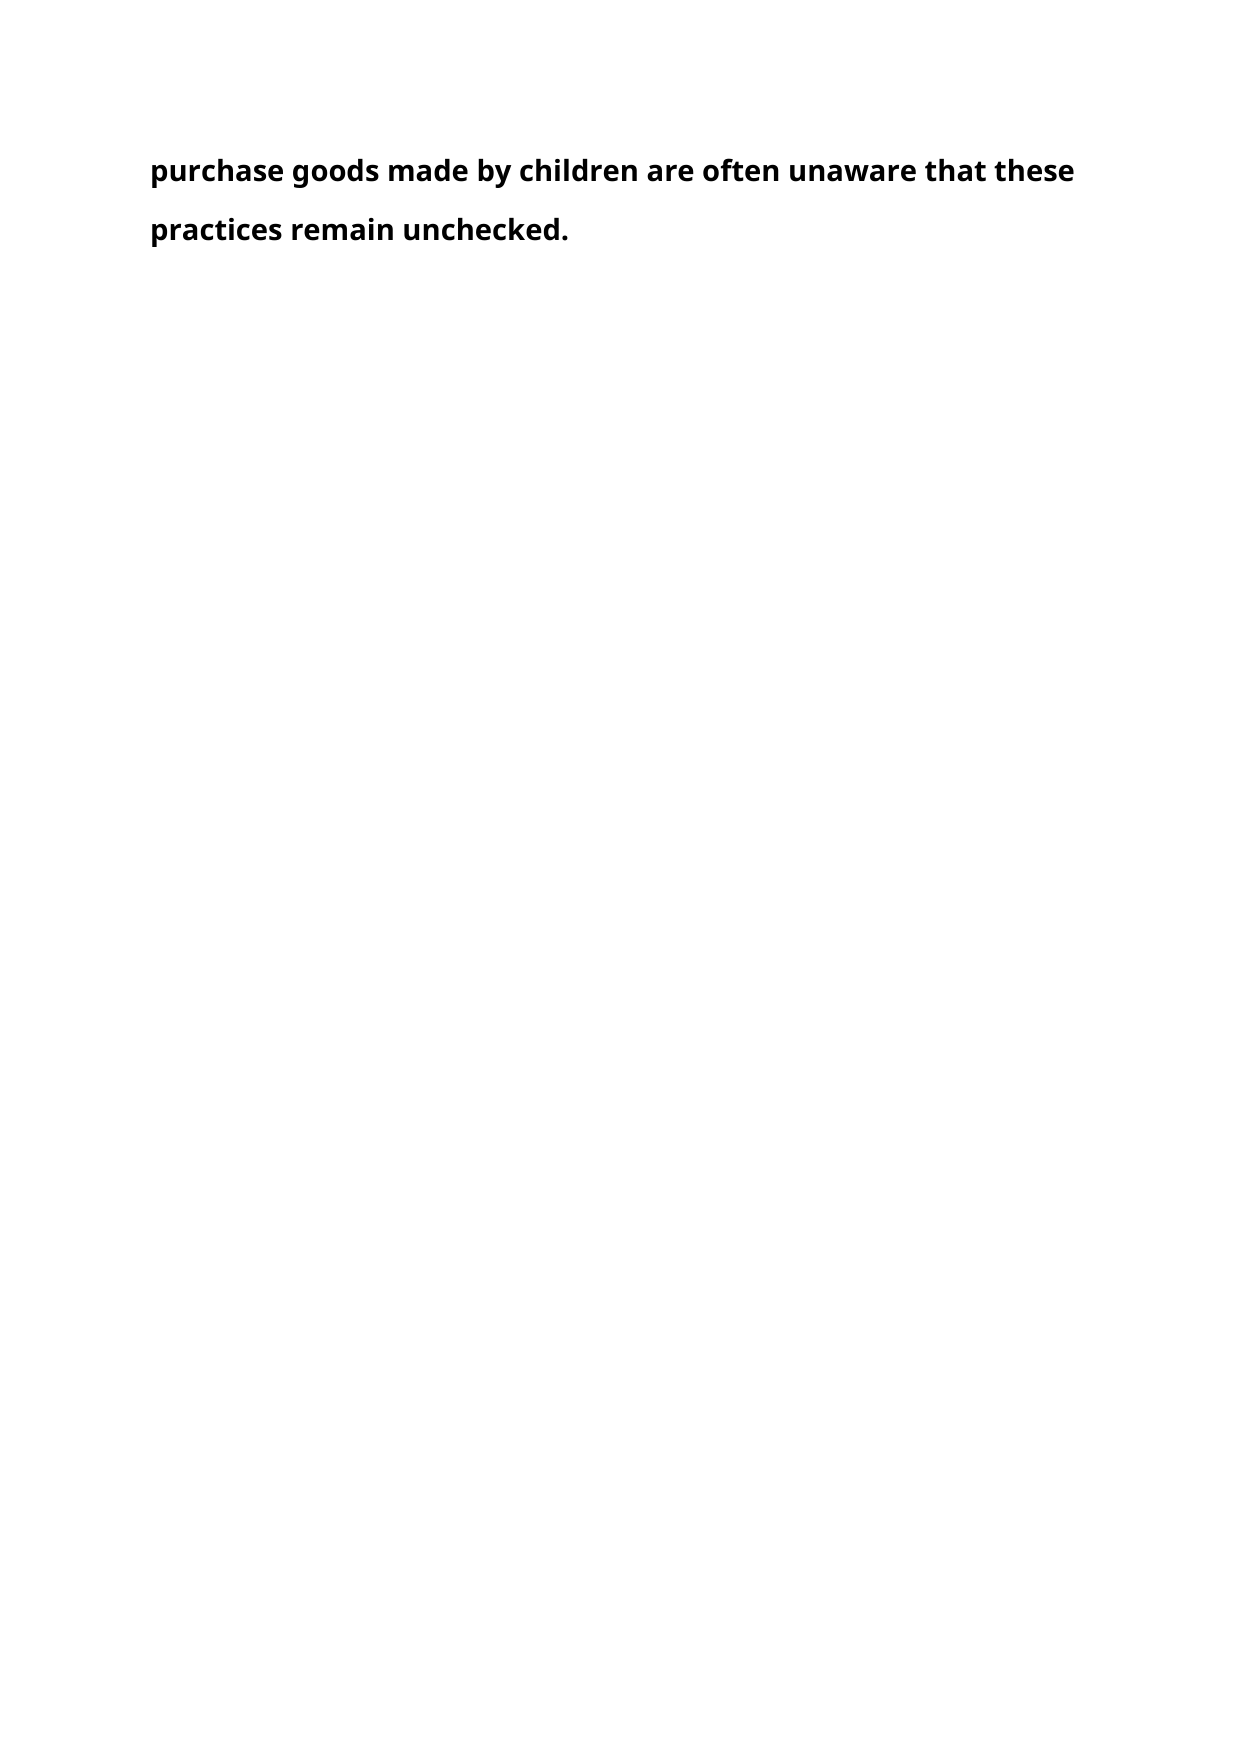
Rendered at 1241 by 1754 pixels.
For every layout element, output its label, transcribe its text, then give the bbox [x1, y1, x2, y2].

text purchase goods made by children are often unaware that these practices remain unchecked. [150, 150, 1090, 249]
